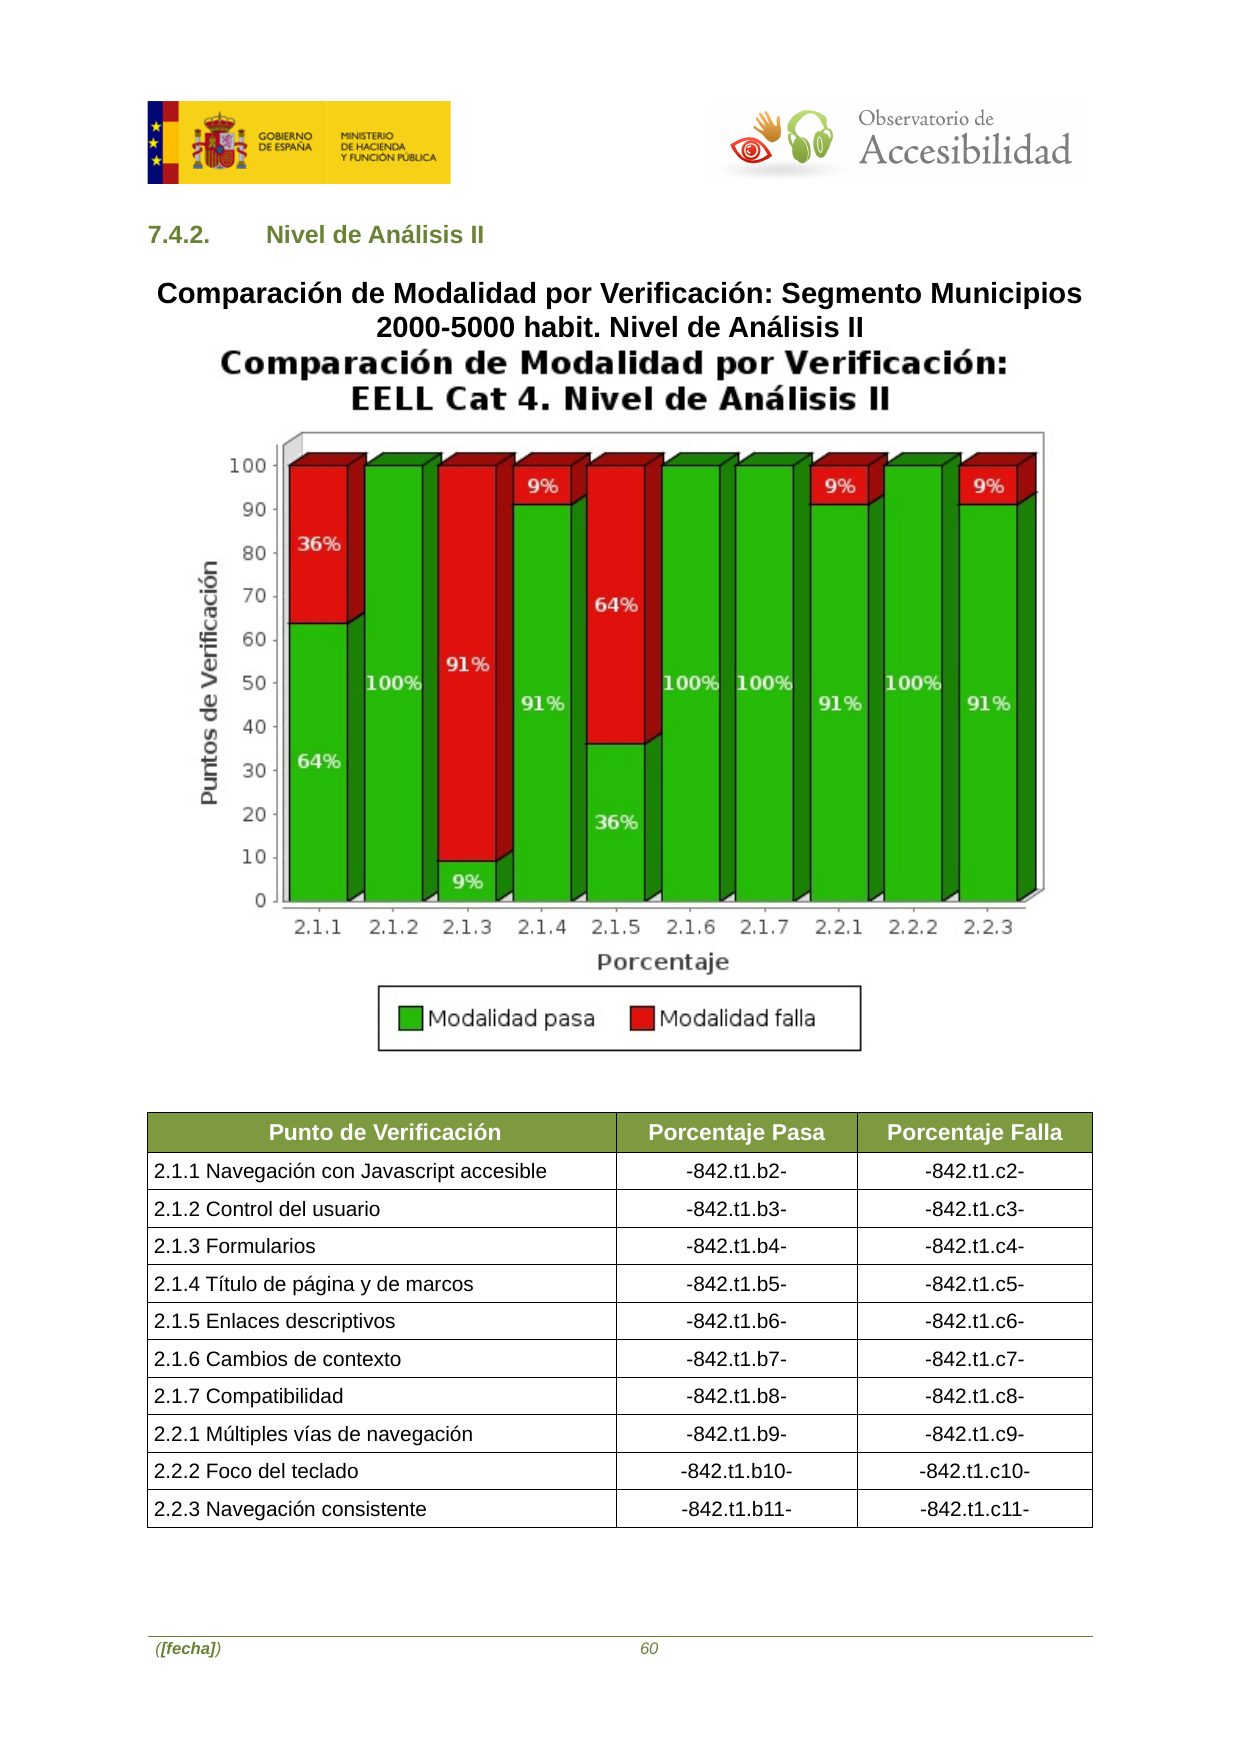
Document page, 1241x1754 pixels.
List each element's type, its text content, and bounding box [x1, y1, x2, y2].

table_cell -842.t1.b9- [617, 1415, 857, 1452]
table_header Porcentaje Falla [858, 1113, 1092, 1152]
table_cell 2.2.2 Foco del teclado [148, 1453, 616, 1489]
table_cell 2.2.1 Múltiples vías de navegación [148, 1415, 616, 1452]
table_cell -842.t1.b4- [617, 1228, 857, 1264]
table_cell 2.1.1 Navegación con Javascript accesible [148, 1153, 616, 1189]
table_cell -842.t1.c7- [858, 1340, 1092, 1377]
picture [178, 343, 1062, 1053]
table_cell 2.1.3 Formularios [148, 1228, 616, 1264]
table_cell -842.t1.b5- [617, 1265, 857, 1302]
table_cell 2.1.5 Enlaces descriptivos [148, 1303, 616, 1339]
table_cell 2.1.7 Compatibilidad [148, 1378, 616, 1414]
table_cell 2.2.3 Navegación consistente [148, 1490, 616, 1527]
table_cell -842.t1.c6- [858, 1303, 1092, 1339]
table_cell -842.t1.c2- [858, 1153, 1092, 1189]
table_cell -842.t1.c3- [858, 1190, 1092, 1227]
picture [147, 101, 451, 184]
picture [710, 101, 1086, 184]
table_cell -842.t1.c10- [858, 1453, 1092, 1489]
text Comparación de Modalidad por Verificación: Segmento Municipios 2000-5000 habit. Nivel de Análisis II [148, 276, 1092, 343]
table_cell 2.1.2 Control del usuario [148, 1190, 616, 1227]
table_header Punto de Verificación [148, 1113, 616, 1152]
table_cell -842.t1.b8- [617, 1378, 857, 1414]
table_cell -842.t1.b10- [617, 1453, 857, 1489]
table_cell 2.1.6 Cambios de contexto [148, 1340, 616, 1377]
table_cell -842.t1.c9- [858, 1415, 1092, 1452]
table_cell -842.t1.b7- [617, 1340, 857, 1377]
subtitle Nivel de Análisis II [148, 220, 1092, 248]
table_header Porcentaje Pasa [617, 1113, 857, 1152]
table_cell -842.t1.b6- [617, 1303, 857, 1339]
table_cell -842.t1.c8- [858, 1378, 1092, 1414]
table_cell -842.t1.c5- [858, 1265, 1092, 1302]
table_cell -842.t1.b2- [617, 1153, 857, 1189]
table_cell -842.t1.b3- [617, 1190, 857, 1227]
table_cell -842.t1.c11- [858, 1490, 1092, 1527]
table_cell -842.t1.b11- [617, 1490, 857, 1527]
table_cell -842.t1.c4- [858, 1228, 1092, 1264]
table_cell 2.1.4 Título de página y de marcos [148, 1265, 616, 1302]
